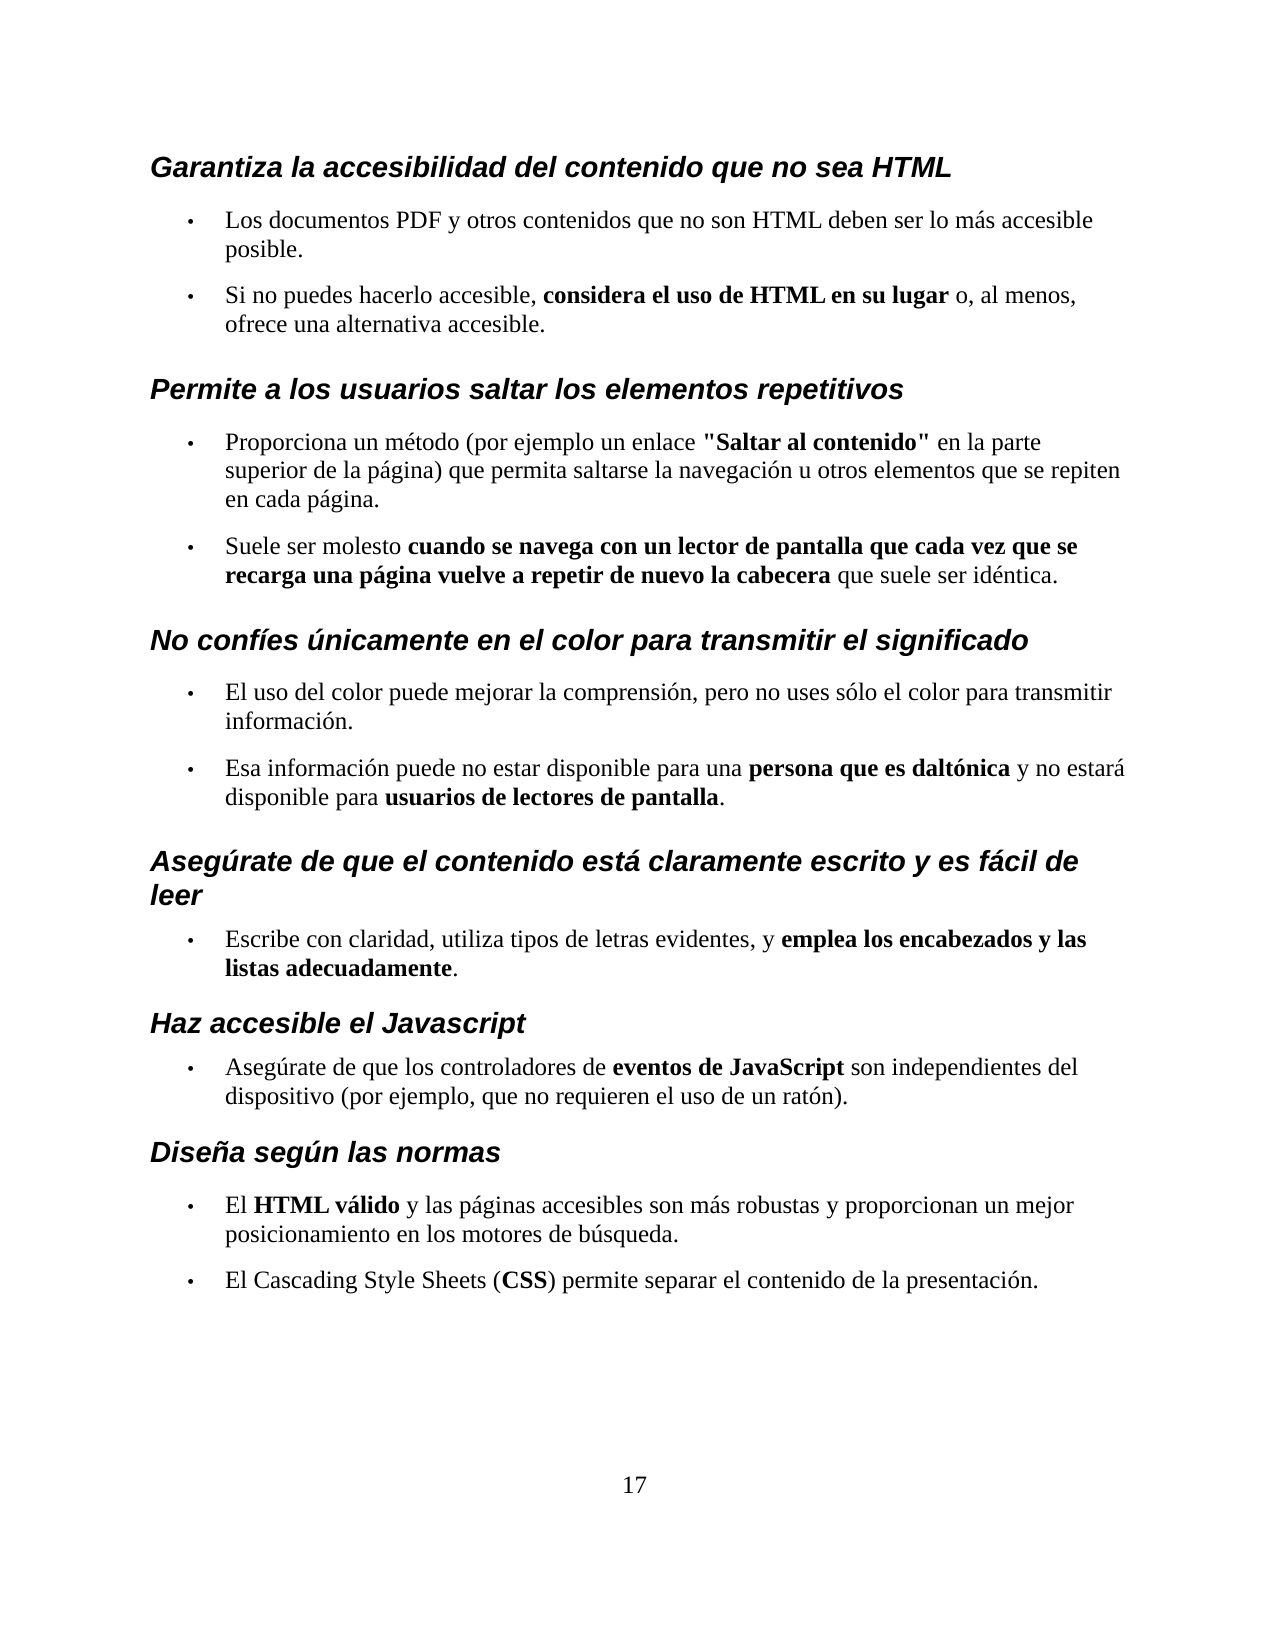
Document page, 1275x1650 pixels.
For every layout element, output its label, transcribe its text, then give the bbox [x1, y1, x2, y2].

list Si no puedes hacerlo accesible, considera el uso de HTML en su lugar o, al menos, ofrece una alternativa accesible. [187, 280, 1125, 338]
list Los documentos PDF y otros contenidos que no son HTML deben ser lo más accesible posible. [187, 205, 1125, 262]
subtitle Garantiza la accesibilidad del contenido que no sea HTML [150, 150, 1125, 183]
list Suele ser molesto cuando se navega con un lector de pantalla que cada vez que se recarga una página vuelve a repetir de nuevo la cabecera que suele ser idéntica. [187, 531, 1125, 588]
list Asegúrate de que los controladores de eventos de JavaScript son independientes del dispositivo (por ejemplo, que no requieren el uso de un ratón). [187, 1052, 1125, 1110]
subtitle Permite a los usuarios saltar los elementos repetitivos [150, 372, 1125, 405]
subtitle Asegúrate de que el contenido está claramente escrito y es fácil de leer [150, 844, 1125, 911]
list Proporciona un método (por ejemplo un enlace "Saltar al contenido" en la parte superior de la página) que permita saltarse la navegación u otros elementos que se repiten en cada página. [187, 427, 1125, 513]
list Esa información puede no estar disponible para una persona que es daltónica y no estará disponible para usuarios de lectores de pantalla. [187, 753, 1125, 810]
list El Cascading Style Sheets (CSS) permite separar el contenido de la presentación. [187, 1265, 1125, 1294]
list El uso del color puede mejorar la comprensión, pero no uses sólo el color para transmitir información. [187, 677, 1125, 735]
subtitle Haz accesible el Javascript [150, 1006, 1125, 1040]
subtitle No confíes únicamente en el color para transmitir el significado [150, 622, 1125, 656]
subtitle Diseña según las normas [150, 1135, 1125, 1168]
list Escribe con claridad, utiliza tipos de letras evidentes, y emplea los encabezados y las listas adecuadamente. [187, 924, 1125, 981]
list El HTML válido y las páginas accesibles son más robustas y proporcionan un mejor posicionamiento en los motores de búsqueda. [187, 1190, 1125, 1247]
